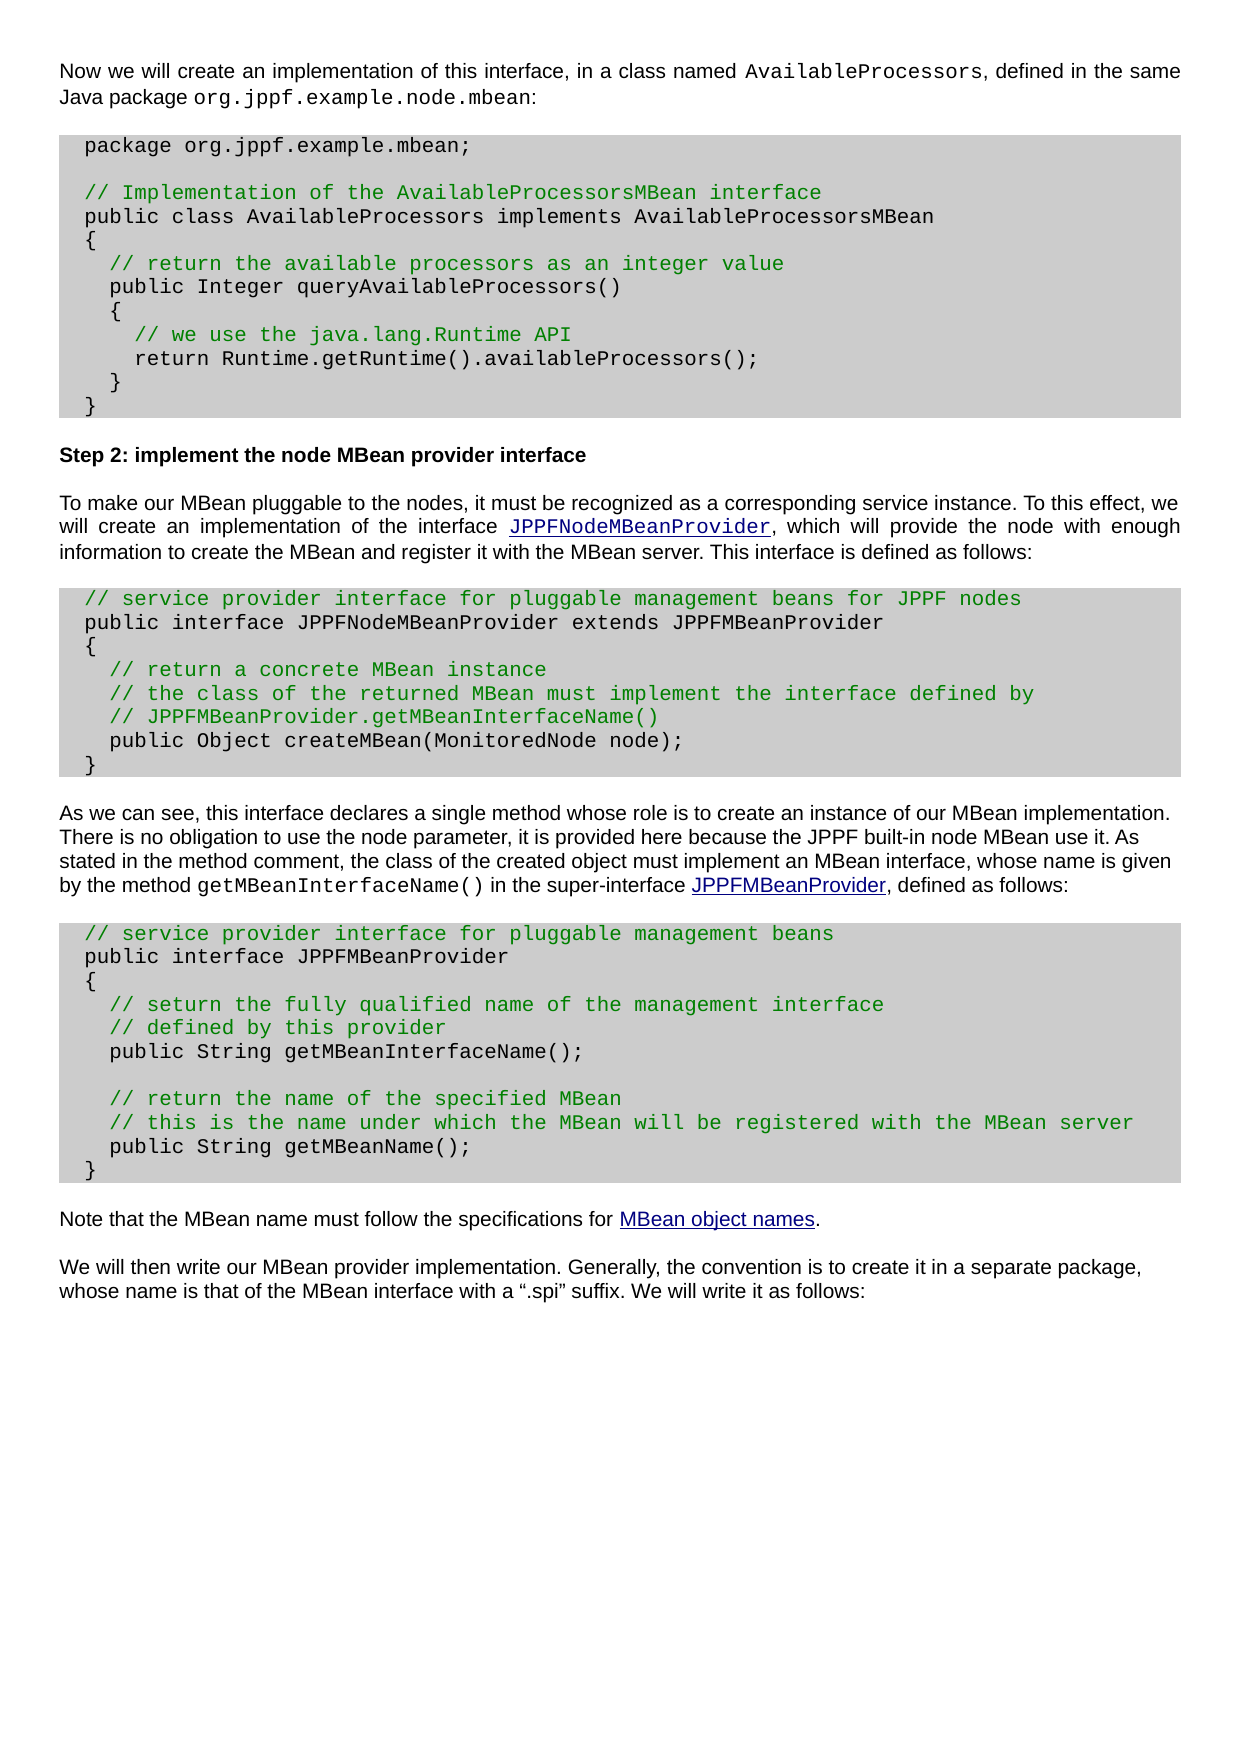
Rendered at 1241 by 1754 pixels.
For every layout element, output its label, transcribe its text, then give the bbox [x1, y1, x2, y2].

text // seturn the fully qualified name of the management interface [59, 994, 1181, 1017]
text // return a concrete MBean instance [59, 659, 1181, 683]
text public String getMBeanInterfaceName(); [59, 1041, 1181, 1065]
text { [59, 970, 1181, 994]
text } [59, 1159, 1181, 1183]
text // JPPFMBeanProvider.getMBeanInterfaceName() [59, 706, 1181, 730]
text Step 2: implement the node MBean provider interface [59, 442, 1181, 466]
text { [59, 300, 1181, 324]
text } [59, 371, 1181, 395]
text } [59, 753, 1181, 777]
text We will then write our MBean provider implementation. Generally, the convention is to create it in a separate package, whose name is that of the MBean interface with a “.spi” suffix. We will write it as follows: [59, 1255, 1181, 1303]
text // this is the name under which the MBean will be registered with the MBean server [59, 1112, 1181, 1136]
text // defined by this provider [59, 1017, 1181, 1041]
text public Integer queryAvailableProcessors() [59, 277, 1181, 300]
text // return the name of the specified MBean [59, 1088, 1181, 1112]
text // we use the java.lang.Runtime API [59, 324, 1181, 347]
text Now we will create an implementation of this interface, in a class named AvailableProcessors, defined in the same Java package org.jppf.example.node.mbean: [59, 59, 1181, 111]
text public String getMBeanName(); [59, 1136, 1181, 1159]
text // service provider interface for pluggable management beans for JPPF nodes [59, 588, 1181, 612]
text // service provider interface for pluggable management beans [59, 923, 1181, 946]
text As we can see, this interface declares a single method whose role is to create an instance of our MBean implementation. There is no obligation to use the node parameter, it is provided here because the JPPF built-in node MBean use it. As stated in the method comment, the class of the created object must implement an MBean interface, whose name is given by the method getMBeanInterfaceName() in the super-interface JPPFMBeanProvider, defined as follows: [59, 801, 1181, 899]
text To make our MBean pluggable to the nodes, it must be recognized as a corresponding service instance. To this effect, we will create an implementation of the interface JPPFNodeMBeanProvider, which will provide the node with enough information to create the MBean and register it with the MBean server. This interface is defined as follows: [59, 490, 1181, 564]
text public Object createMBean(MonitoredNode node); [59, 730, 1181, 753]
text return Runtime.getRuntime().availableProcessors(); [59, 347, 1181, 371]
text public interface JPPFMBeanProvider [59, 946, 1181, 970]
text // Implementation of the AvailableProcessorsMBean interface [59, 182, 1181, 206]
text { [59, 229, 1181, 253]
text public class AvailableProcessors implements AvailableProcessorsMBean [59, 206, 1181, 229]
text Note that the MBean name must follow the specifications for MBean object names. [59, 1207, 1181, 1231]
text // return the available processors as an integer value [59, 253, 1181, 277]
text package org.jppf.example.mbean; [59, 135, 1181, 158]
text // the class of the returned MBean must implement the interface defined by [59, 683, 1181, 706]
text } [59, 395, 1181, 418]
text { [59, 635, 1181, 659]
text public interface JPPFNodeMBeanProvider extends JPPFMBeanProvider [59, 612, 1181, 635]
